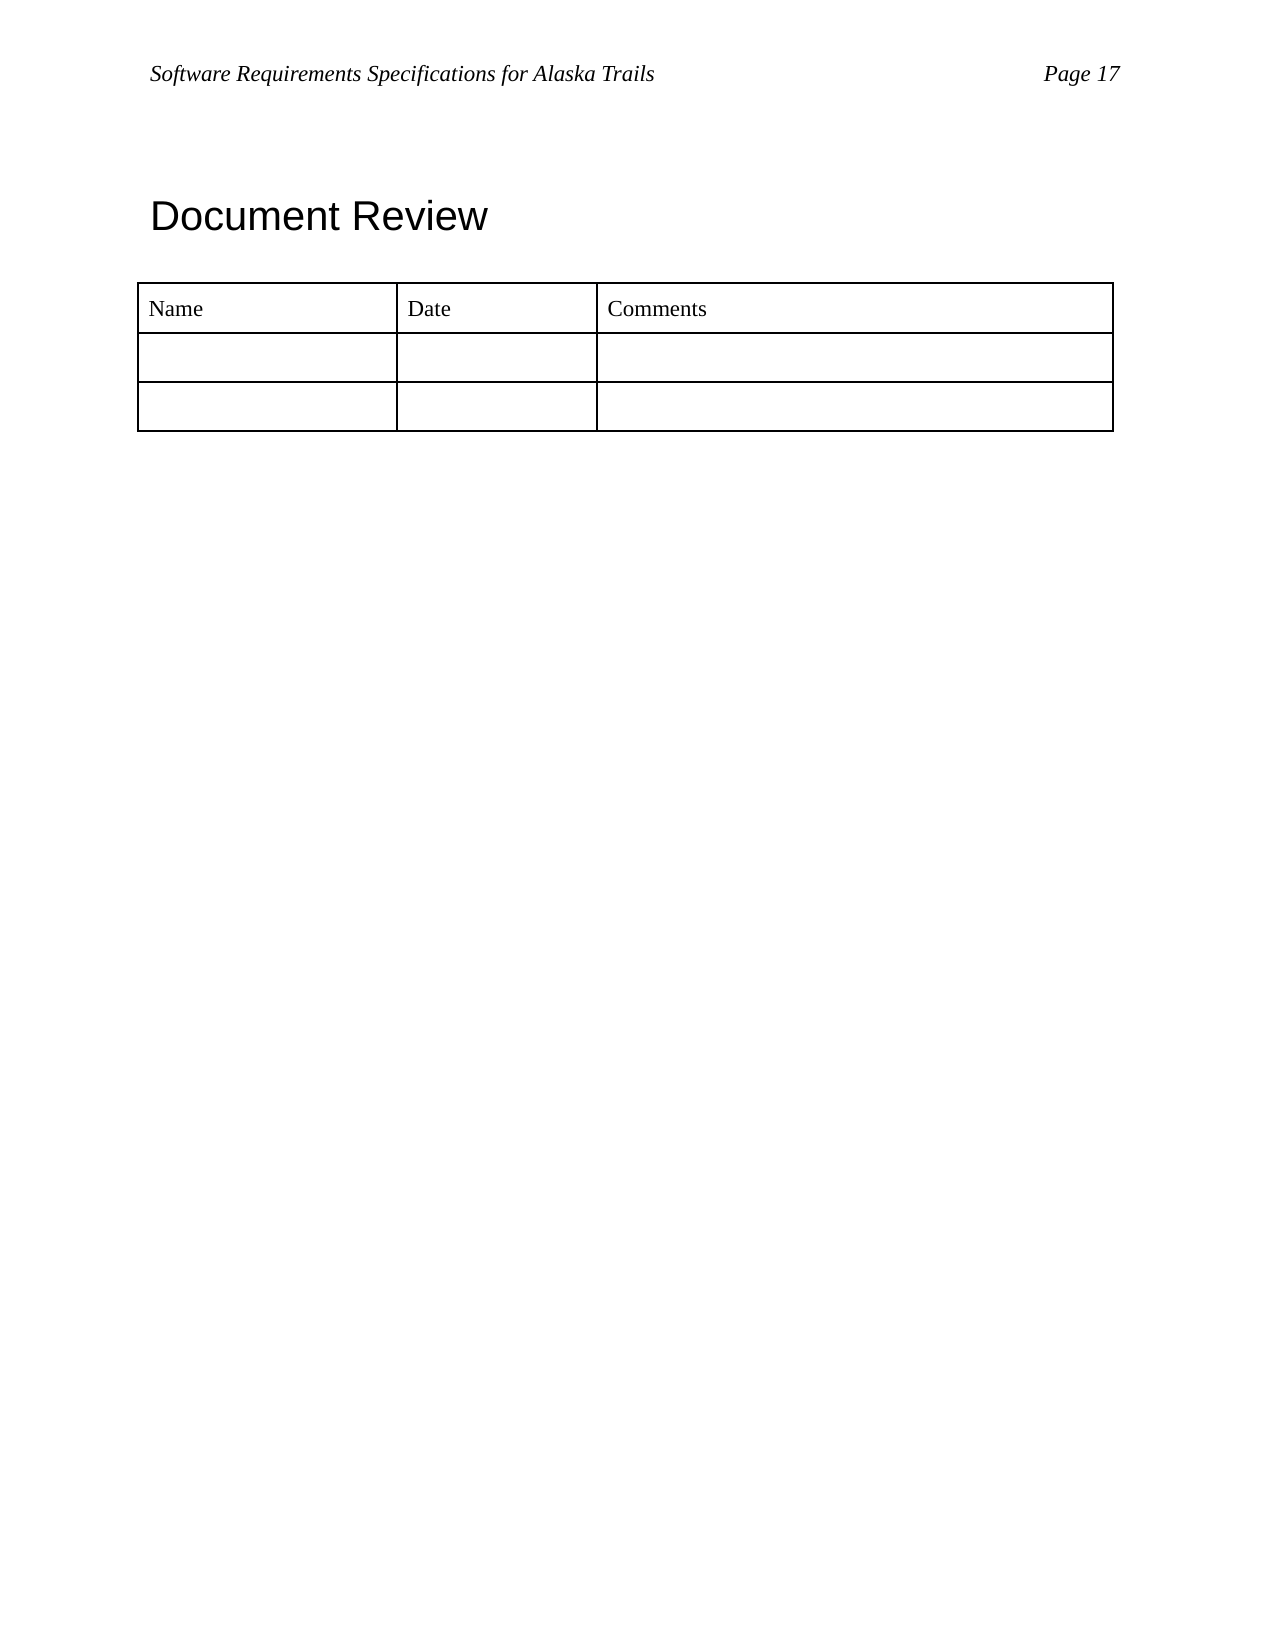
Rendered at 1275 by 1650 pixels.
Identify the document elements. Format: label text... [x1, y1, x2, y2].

table_header Date [398, 284, 596, 332]
table_cell [139, 383, 396, 430]
table_cell [598, 383, 1112, 430]
table_cell [598, 334, 1112, 381]
table_cell [398, 334, 596, 381]
table_cell [139, 334, 396, 381]
table_header Comments [598, 284, 1112, 332]
table_header Name [139, 284, 396, 332]
subtitle Document Review [150, 192, 1125, 239]
table_cell [398, 383, 596, 430]
